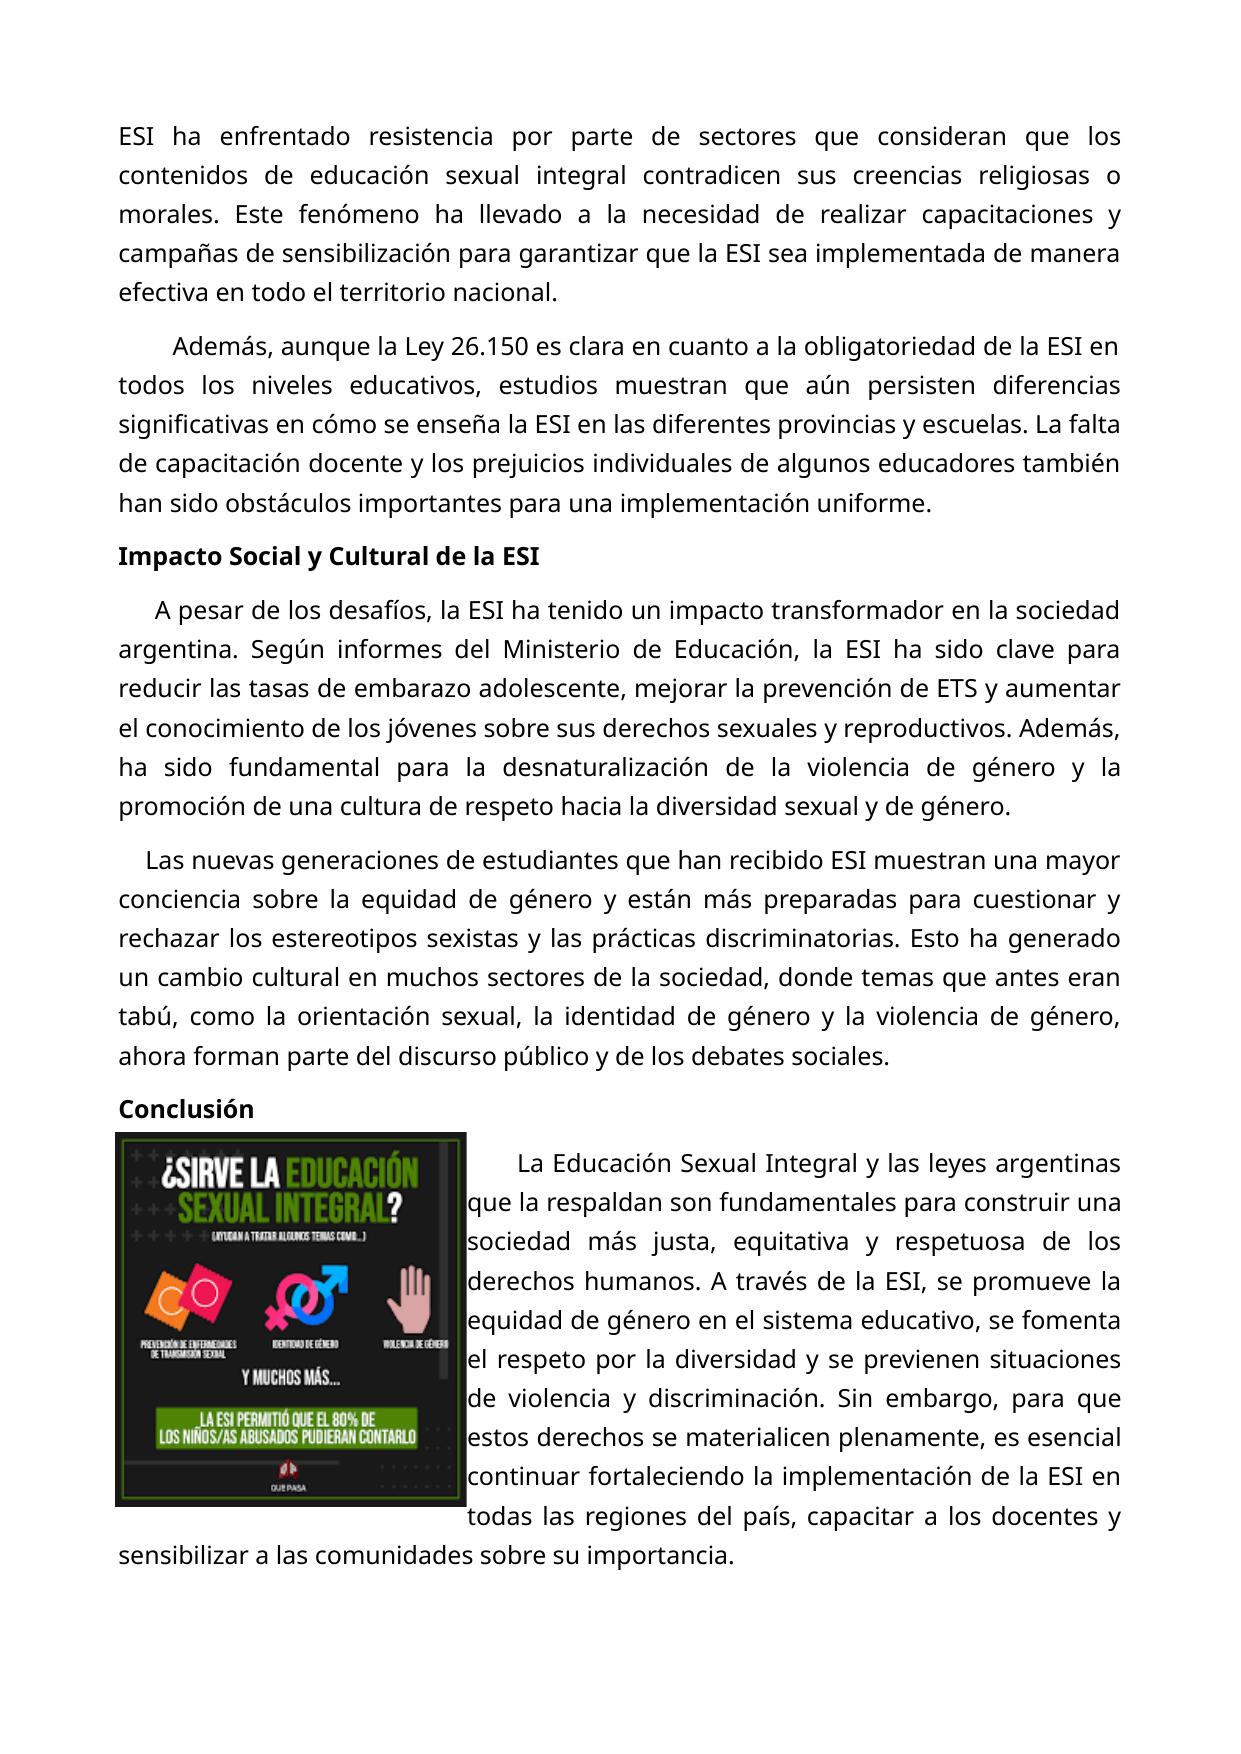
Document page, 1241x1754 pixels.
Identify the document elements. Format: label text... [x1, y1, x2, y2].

text Impacto Social y Cultural de la ESI [118, 539, 1122, 573]
text Conclusión [118, 1092, 1122, 1126]
picture [115, 1132, 467, 1507]
text Las nuevas generaciones de estudiantes que han recibido ESI muestran una mayor conciencia sobre la equidad de género y están más preparadas para cuestionar y rechazar los estereotipos sexistas y las prácticas discriminatorias. Esto ha generado un cambio cultural en muchos sectores de la sociedad, donde temas que antes eran tabú, como la orientación sexual, la identidad de género y la violencia de género, ahora forman parte del discurso público y de los debates sociales. [118, 842, 1122, 1072]
text ESI ha enfrentado resistencia por parte de sectores que consideran que los contenidos de educación sexual integral contradicen sus creencias religiosas o morales. Este fenómeno ha llevado a la necesidad de realizar capacitaciones y campañas de sensibilización para garantizar que la ESI sea implementada de manera efectiva en todo el territorio nacional. [118, 118, 1122, 309]
text La Educación Sexual Integral y las leyes argentinas que la respaldan son fundamentales para construir una sociedad más justa, equitativa y respetuosa de los derechos humanos. A través de la ESI, se promueve la equidad de género en el sistema educativo, se fomenta el respeto por la diversidad y se previenen situaciones de violencia y discriminación. Sin embargo, para que estos derechos se materialicen plenamente, es esencial continuar fortaleciendo la implementación de la ESI en todas las regiones del país, capacitar a los docentes y sensibilizar a las comunidades sobre su importancia. [118, 1146, 1122, 1571]
text Además, aunque la Ley 26.150 es clara en cuanto a la obligatoriedad de la ESI en todos los niveles educativos, estudios muestran que aún persisten diferencias significativas en cómo se enseña la ESI en las diferentes provincias y escuelas. La falta de capacitación docente y los prejuicios individuales de algunos educadores también han sido obstáculos importantes para una implementación uniforme. [118, 328, 1122, 519]
text A pesar de los desafíos, la ESI ha tenido un impacto transformador en la sociedad argentina. Según informes del Ministerio de Educación, la ESI ha sido clave para reducir las tasas de embarazo adolescente, mejorar la prevención de ETS y aumentar el conocimiento de los jóvenes sobre sus derechos sexuales y reproductivos. Además, ha sido fundamental para la desnaturalización de la violencia de género y la promoción de una cultura de respeto hacia la diversidad sexual y de género. [118, 593, 1122, 823]
